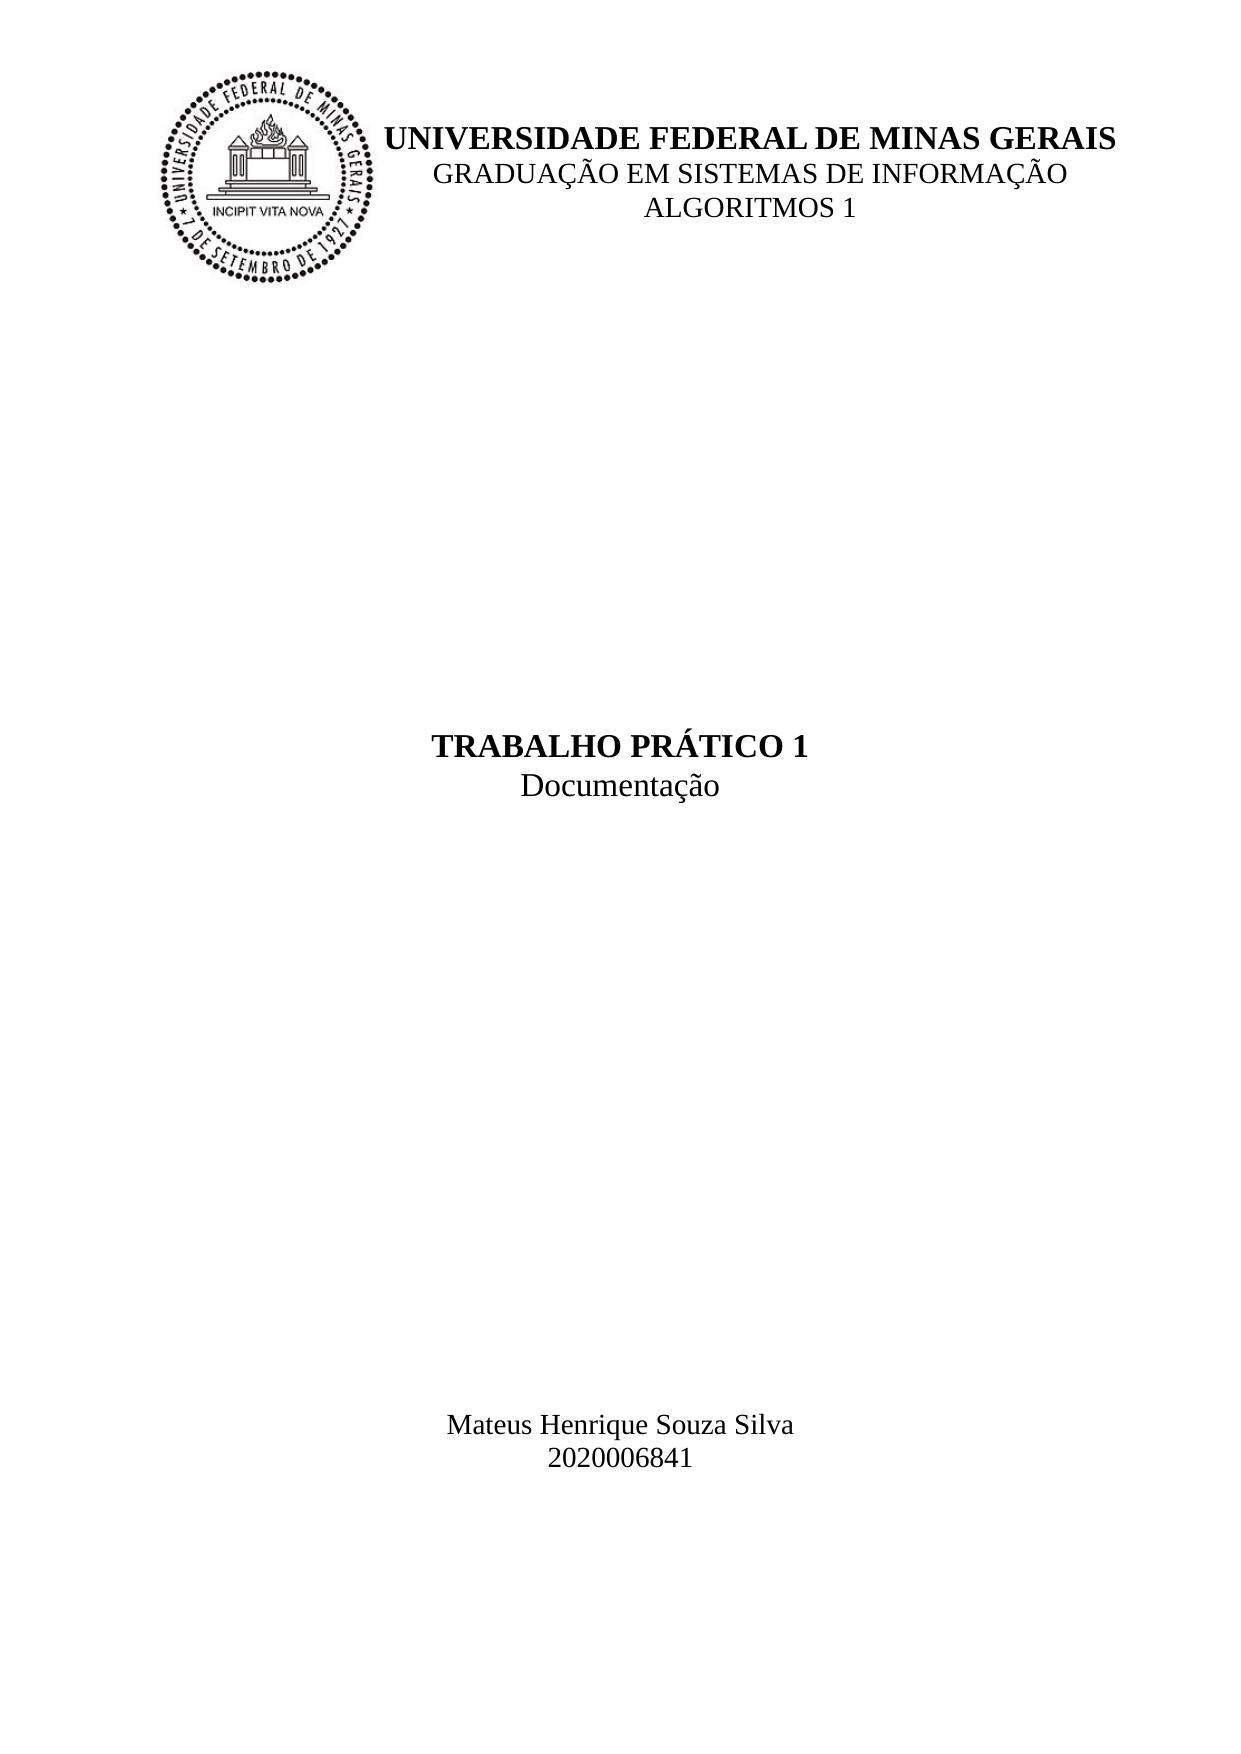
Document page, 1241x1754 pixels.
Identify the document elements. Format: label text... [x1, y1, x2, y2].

text [118, 118, 156, 156]
text 2020006841 [118, 1441, 1122, 1474]
text TRABALHO PRÁTICO 1 [118, 727, 1122, 765]
text [118, 156, 156, 190]
text [118, 190, 156, 223]
text ALGORITMOS 1 [379, 190, 1122, 223]
text Documentação [118, 765, 1122, 803]
text UNIVERSIDADE FEDERAL DE MINAS GERAIS [379, 118, 1122, 156]
picture [156, 71, 379, 290]
text Mateus Henrique Souza Silva [118, 1407, 1122, 1441]
text GRADUAÇÃO EM SISTEMAS DE INFORMAÇÃO [379, 156, 1122, 190]
